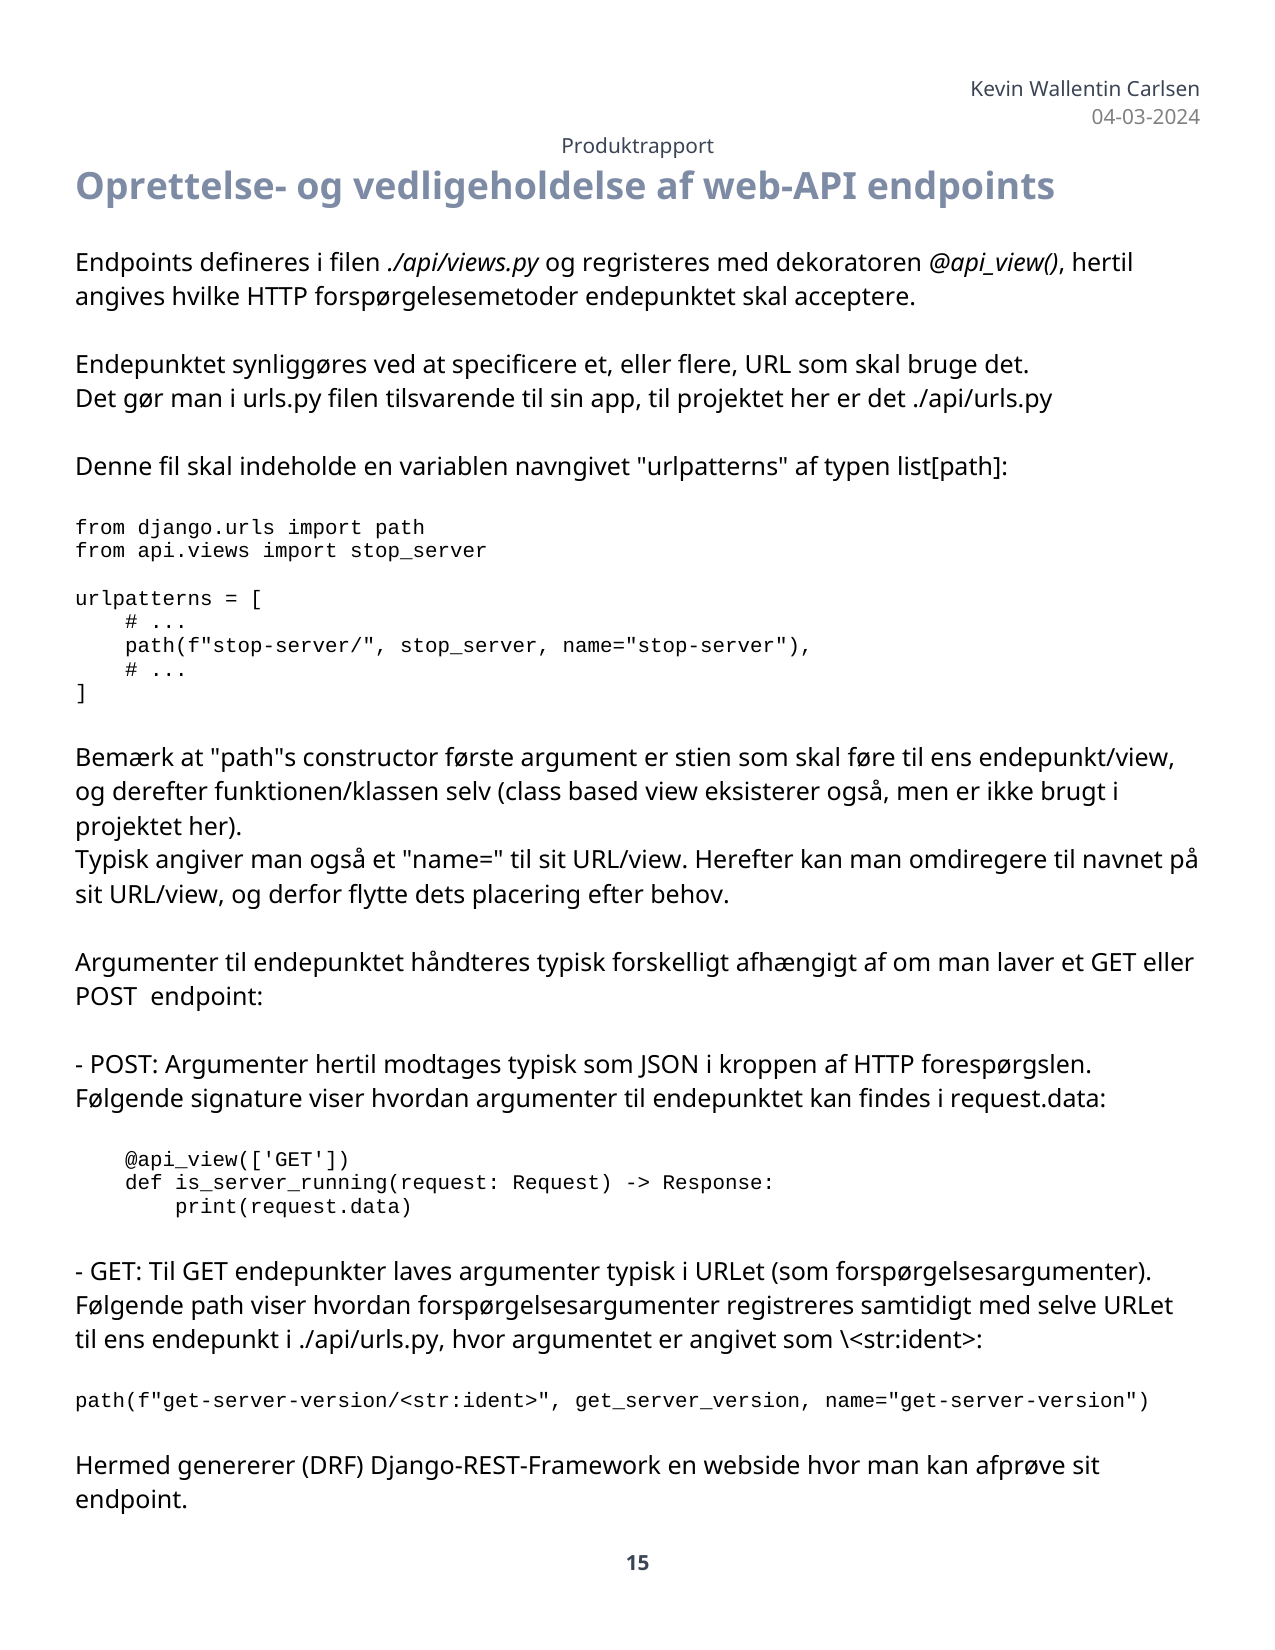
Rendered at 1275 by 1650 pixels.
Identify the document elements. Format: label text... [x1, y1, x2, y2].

text Hermed genererer (DRF) Django-REST-Framework en webside hvor man kan afprøve sit endpoint. [75, 1448, 1200, 1516]
text print(request.data) [75, 1196, 1200, 1220]
text Endepunktet synliggøres ved at specificere et, eller flere, URL som skal bruge det. [75, 346, 1200, 381]
text from django.urls import path [75, 517, 1200, 540]
text Argumenter til endepunktet håndteres typisk forskelligt afhængigt af om man laver et GET eller POST endpoint: [75, 944, 1200, 1012]
text path(f"get-server-version/<str:ident>", get_server_version, name="get-server-version") [75, 1390, 1200, 1414]
text ] [75, 682, 1200, 706]
text @api_view(['GET']) [75, 1149, 1200, 1172]
text - POST: Argumenter hertil modtages typisk som JSON i kroppen af HTTP forespørgslen. Følgende signature viser hvordan argumenter til endepunktet kan findes i request.data: [75, 1047, 1200, 1115]
text def is_server_running(request: Request) -> Response: [75, 1172, 1200, 1196]
text Følgende path viser hvordan forspørgelsesargumenter registreres samtidigt med selve URLet til ens endepunkt i ./api/urls.py, hvor argumentet er angivet som \<str:ident>: [75, 1288, 1200, 1356]
text Endpoints defineres i filen ./api/views.py og regristeres med dekoratoren @api_view(), hertil angives hvilke HTTP forspørgelesemetoder endepunktet skal acceptere. [75, 244, 1200, 312]
text urlpatterns = [ [75, 588, 1200, 611]
text Det gør man i urls.py filen tilsvarende til sin app, til projektet her er det ./api/urls.py [75, 381, 1200, 414]
text # ... [75, 611, 1200, 635]
text Denne fil skal indeholde en variablen navngivet "urlpatterns" af typen list[path]: [75, 449, 1200, 483]
text path(f"stop-server/", stop_server, name="stop-server"), [75, 635, 1200, 659]
text from api.views import stop_server [75, 540, 1200, 564]
text - GET: Til GET endepunkter laves argumenter typisk i URLet (som forspørgelsesargumenter). [75, 1254, 1200, 1288]
subtitle Oprettelse- og vedligeholdelse af web-API endpoints [75, 159, 1200, 210]
text # ... [75, 659, 1200, 682]
text Bemærk at "path"s constructor første argument er stien som skal føre til ens endepunkt/view, og derefter funktionen/klassen selv (class based view eksisterer også, men er ikke brugt i projektet her). [75, 740, 1200, 842]
text Typisk angiver man også et "name=" til sit URL/view. Herefter kan man omdiregere til navnet på sit URL/view, og derfor flytte dets placering efter behov. [75, 842, 1200, 910]
